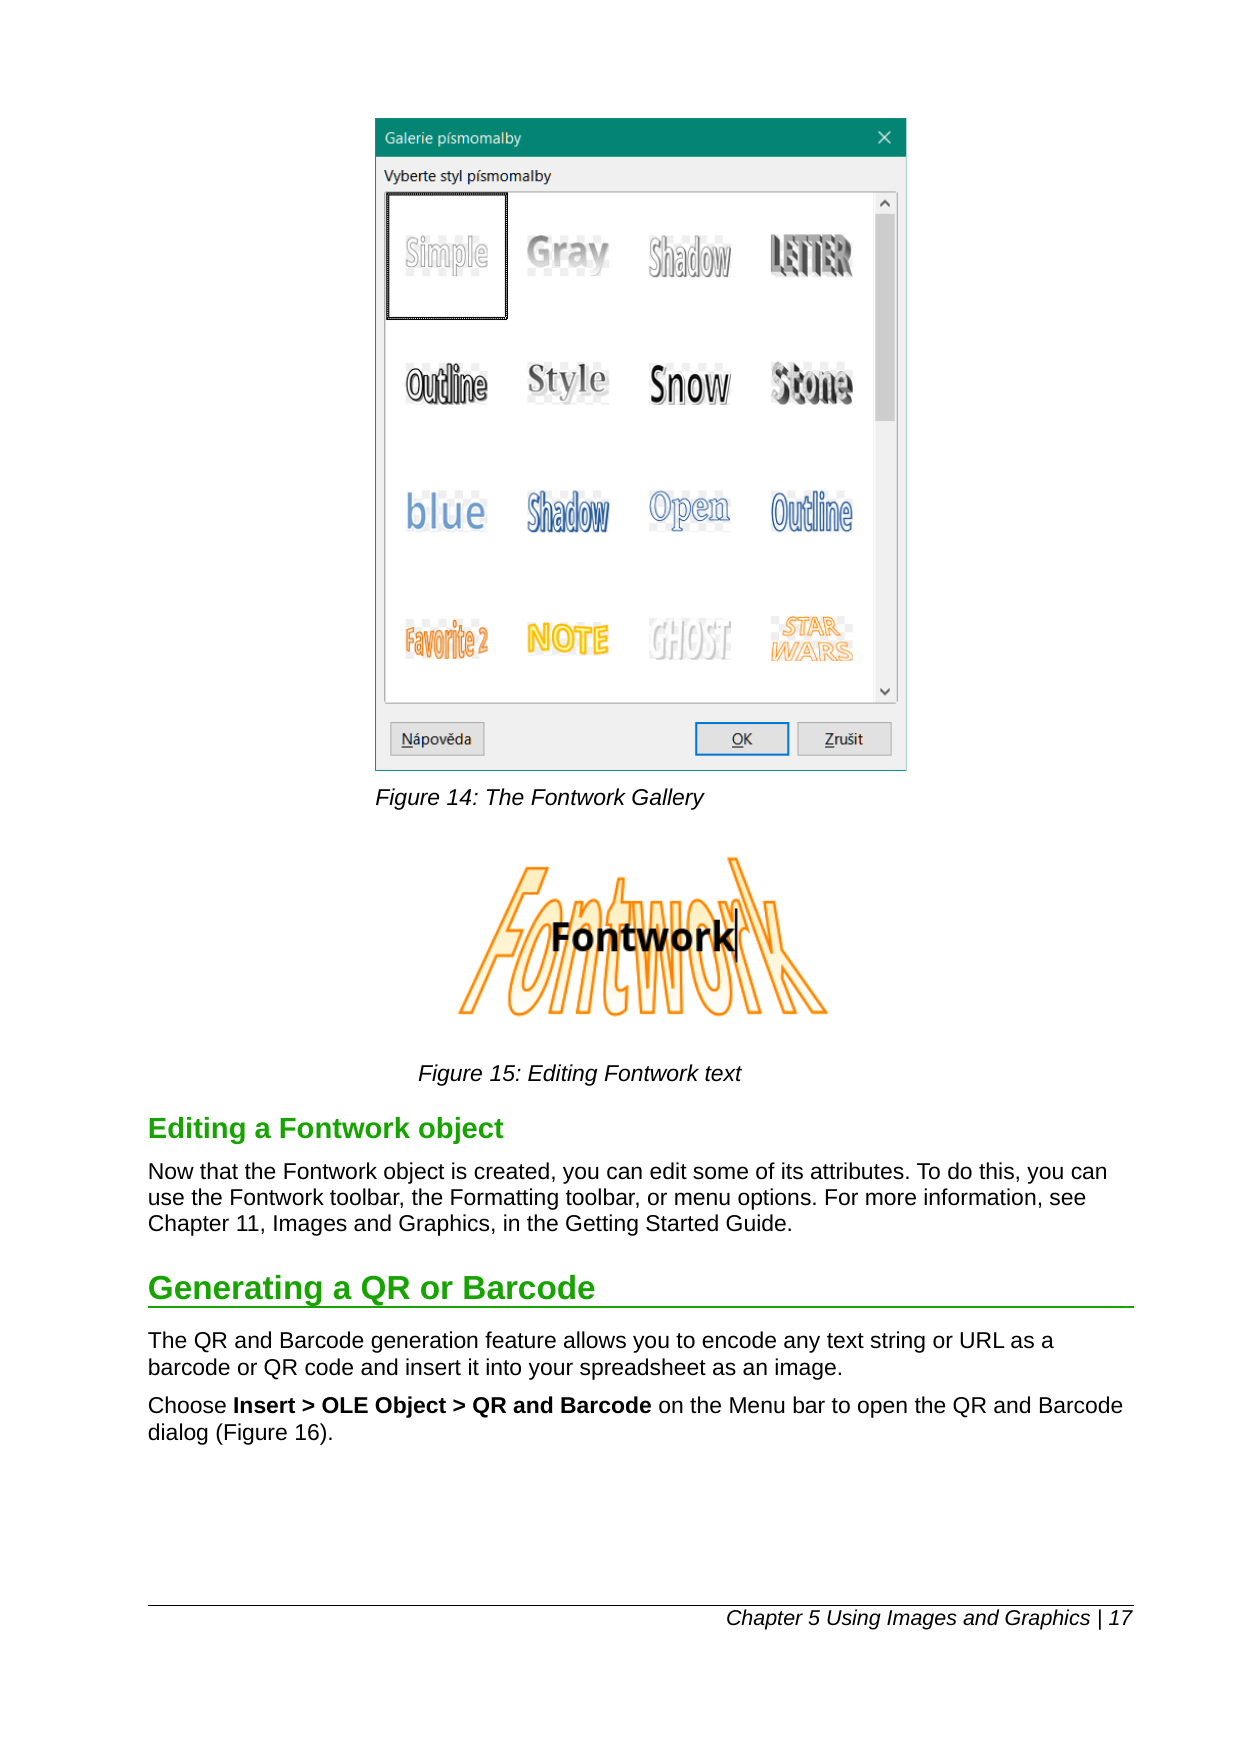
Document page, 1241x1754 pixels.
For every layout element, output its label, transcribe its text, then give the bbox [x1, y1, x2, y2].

text Now that the Fontwork object is created, you can edit some of its attributes. To do this, you can use the Fontwork toolbar, the Formatting toolbar, or menu options. For more information, see Chapter 11, Images and Graphics, in the Getting Started Guide. [148, 1158, 1134, 1237]
picture [375, 118, 907, 771]
text Choose Insert > OLE Object > QR and Barcode on the Menu bar to open the QR and Barcode dialog (Figure 16). [148, 1392, 1134, 1445]
text Figure 14: The Fontwork Gallery [375, 783, 906, 810]
text The QR and Barcode generation feature allows you to encode any text string or URL as a barcode or QR code and insert it into your spreadsheet as an image. [148, 1327, 1134, 1380]
picture [417, 837, 864, 1048]
subtitle Generating a QR or Barcode [148, 1268, 1134, 1306]
subtitle Editing a Fontwork object [148, 1112, 1134, 1145]
text Figure 15: Editing Fontwork text [418, 1060, 864, 1087]
